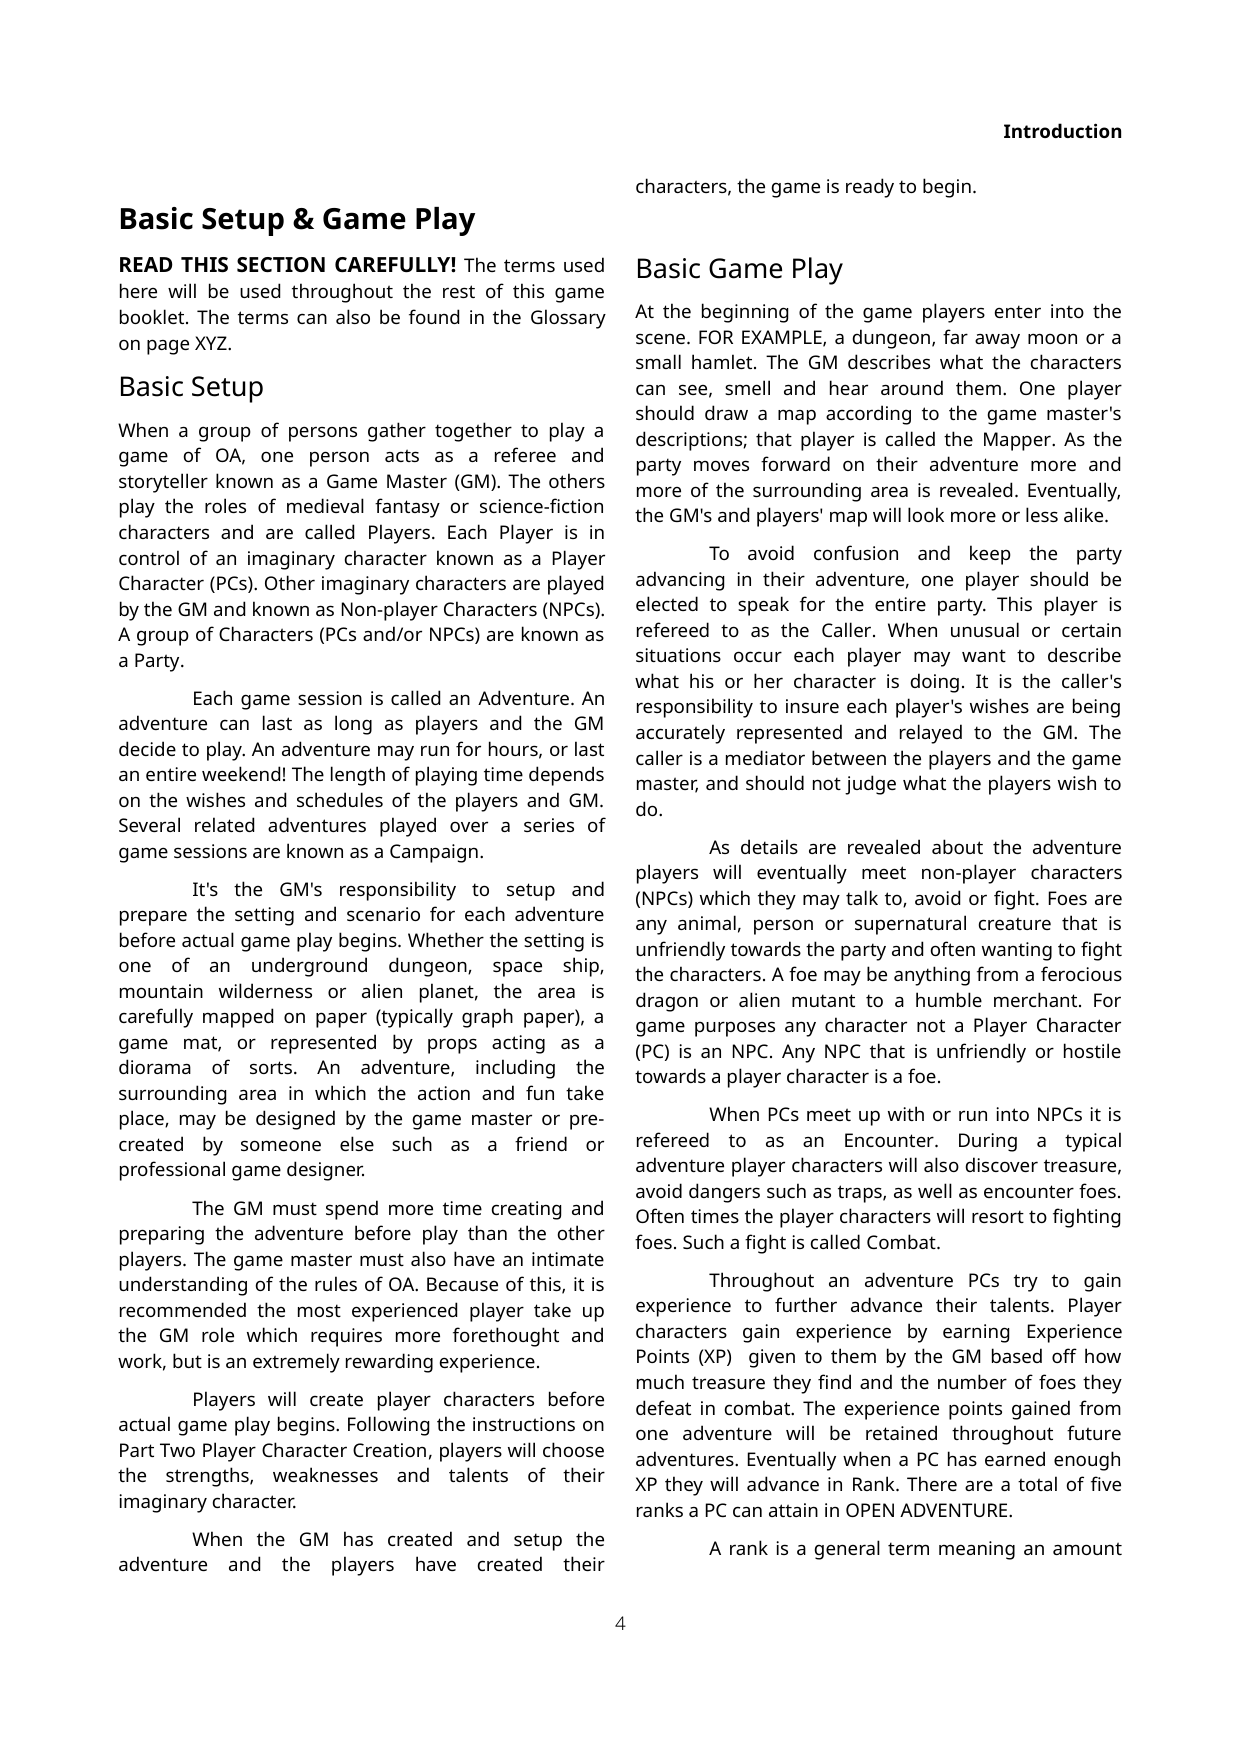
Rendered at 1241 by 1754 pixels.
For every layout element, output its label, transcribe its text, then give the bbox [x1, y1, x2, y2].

text Players will create player characters before actual game play begins. Following the instructions on Part Two Player Character Creation, players will choose the strengths, weaknesses and talents of their imaginary character. [118, 1386, 605, 1513]
text The GM must spend more time creating and preparing the adventure before play than the other players. The game master must also have an intimate understanding of the rules of OA. Because of this, it is recommended the most experienced player take up the GM role which requires more forethought and work, but is an extremely rewarding experience. [118, 1195, 605, 1373]
text Throughout an adventure PCs try to gain experience to further advance their talents. Player characters gain experience by earning Experience Points (XP) given to them by the GM based off how much treasure they find and the number of foes they defeat in combat. The experience points gained from one adventure will be retained throughout future adventures. Eventually when a PC has earned enough XP they will advance in Rank. There are a total of five ranks a PC can attain in OPEN ADVENTURE. [635, 1267, 1122, 1522]
text When a group of persons gather together to play a game of OA, one person acts as a referee and storyteller known as a Game Master (GM). The others play the roles of medieval fantasy or science-fiction characters and are called Players. Each Player is in control of an imaginary character known as a Player Character (PCs). Other imaginary characters are played by the GM and known as Non-player Characters (NPCs). A group of Characters (PCs and/or NPCs) are known as a Party. [118, 417, 605, 672]
text READ THIS SECTION CAREFULLY! The terms used here will be used throughout the rest of this game booklet. The terms can also be found in the Glossary on page XYZ. [118, 250, 605, 355]
text Each game session is called an Adventure. An adventure can last as long as players and the GM decide to play. An adventure may run for hours, or last an entire weekend! The length of playing time depends on the wishes and schedules of the players and GM. Several related adventures played over a series of game sessions are known as a Campaign. [118, 685, 605, 863]
text To avoid confusion and keep the party advancing in their adventure, one player should be elected to speak for the entire party. This player is refereed to as the Caller. When unusual or certain situations occur each player may want to describe what his or her character is doing. It is the caller's responsibility to insure each player's wishes are being accurately represented and relayed to the GM. The caller is a mediator between the players and the game master, and should not judge what the players wish to do. [635, 541, 1122, 821]
text Basic Game Play [635, 249, 1122, 286]
text When the GM has created and setup the adventure and the players have created their [118, 1526, 605, 1577]
text characters, the game is ready to begin. [635, 173, 1122, 199]
text A rank is a general term meaning an amount [635, 1535, 1122, 1561]
text When PCs meet up with or run into NPCs it is refereed to as an Encounter. During a typical adventure player characters will also discover treasure, avoid dangers such as traps, as well as encounter foes. Often times the player characters will resort to fighting foes. Such a fight is called Combat. [635, 1102, 1122, 1255]
subtitle Basic Setup & Game Play [118, 198, 605, 238]
text Basic Setup [118, 368, 605, 405]
text It's the GM's responsibility to setup and prepare the setting and scenario for each adventure before actual game play begins. Whether the setting is one of an underground dungeon, space ship, mountain wilderness or alien planet, the area is carefully mapped on paper (typically graph paper), a game mat, or represented by props acting as a diorama of sorts. An adventure, including the surrounding area in which the action and fun take place, may be designed by the game master or pre-created by someone else such as a friend or professional game designer. [118, 876, 605, 1182]
text At the beginning of the game players enter into the scene. FOR EXAMPLE, a dungeon, far away moon or a small hamlet. The GM describes what the characters can see, smell and hear around them. One player should draw a map according to the game master's descriptions; that player is called the Mapper. As the party moves forward on their adventure more and more of the surrounding area is revealed. Eventually, the GM's and players' map will look more or less alike. [635, 298, 1122, 528]
text As details are revealed about the adventure players will eventually meet non-player characters (NPCs) which they may talk to, avoid or fight. Foes are any animal, person or supernatural creature that is unfriendly towards the party and often wanting to fight the characters. A foe may be anything from a ferocious dragon or alien mutant to a humble merchant. For game purposes any character not a Player Character (PC) is an NPC. Any NPC that is unfriendly or hostile towards a player character is a foe. [635, 834, 1122, 1089]
